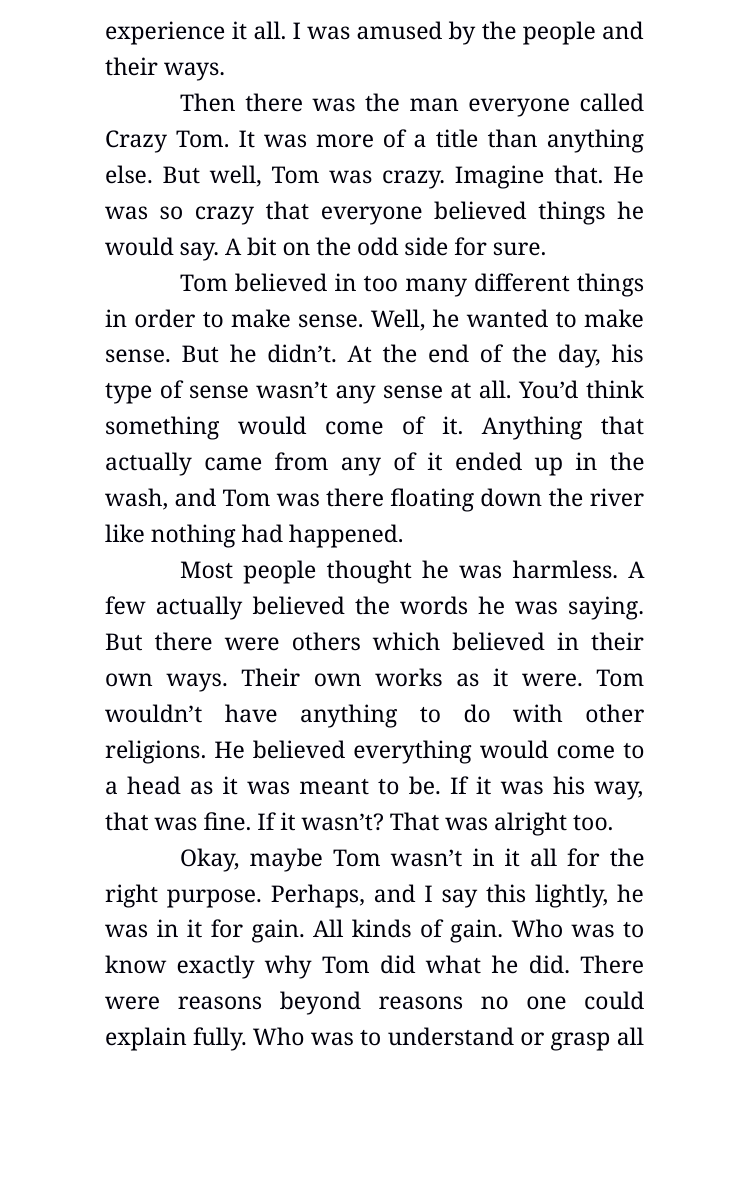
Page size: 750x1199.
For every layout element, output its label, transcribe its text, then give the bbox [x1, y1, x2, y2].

text Tom believed in too many different things in order to make sense. Well, he wanted to make sense. But he didn’t. At the end of the day, his type of sense wasn’t any sense at all. You’d think something would come of it. Anything that actually came from any of it ended up in the wash, and Tom was there floating down the river like nothing had happened. [105, 267, 645, 549]
text experience it all. I was amused by the people and their ways. [105, 15, 645, 82]
text Most people thought he was harmless. A few actually believed the words he was saying. But there were others which believed in their own ways. Their own works as it were. Tom wouldn’t have anything to do with other religions. He believed everything would come to a head as it was meant to be. If it was his way, that was fine. If it wasn’t? That was alright too. [105, 554, 645, 837]
text Then there was the man everyone called Crazy Tom. It was more of a title than anything else. But well, Tom was crazy. Imagine that. He was so crazy that everyone believed things he would say. A bit on the odd side for sure. [105, 87, 645, 262]
text Okay, maybe Tom wasn’t in it all for the right purpose. Perhaps, and I say this lightly, he was in it for gain. All kinds of gain. Who was to know exactly why Tom did what he did. There were reasons beyond reasons no one could explain fully. Who was to understand or grasp all [105, 842, 645, 1052]
